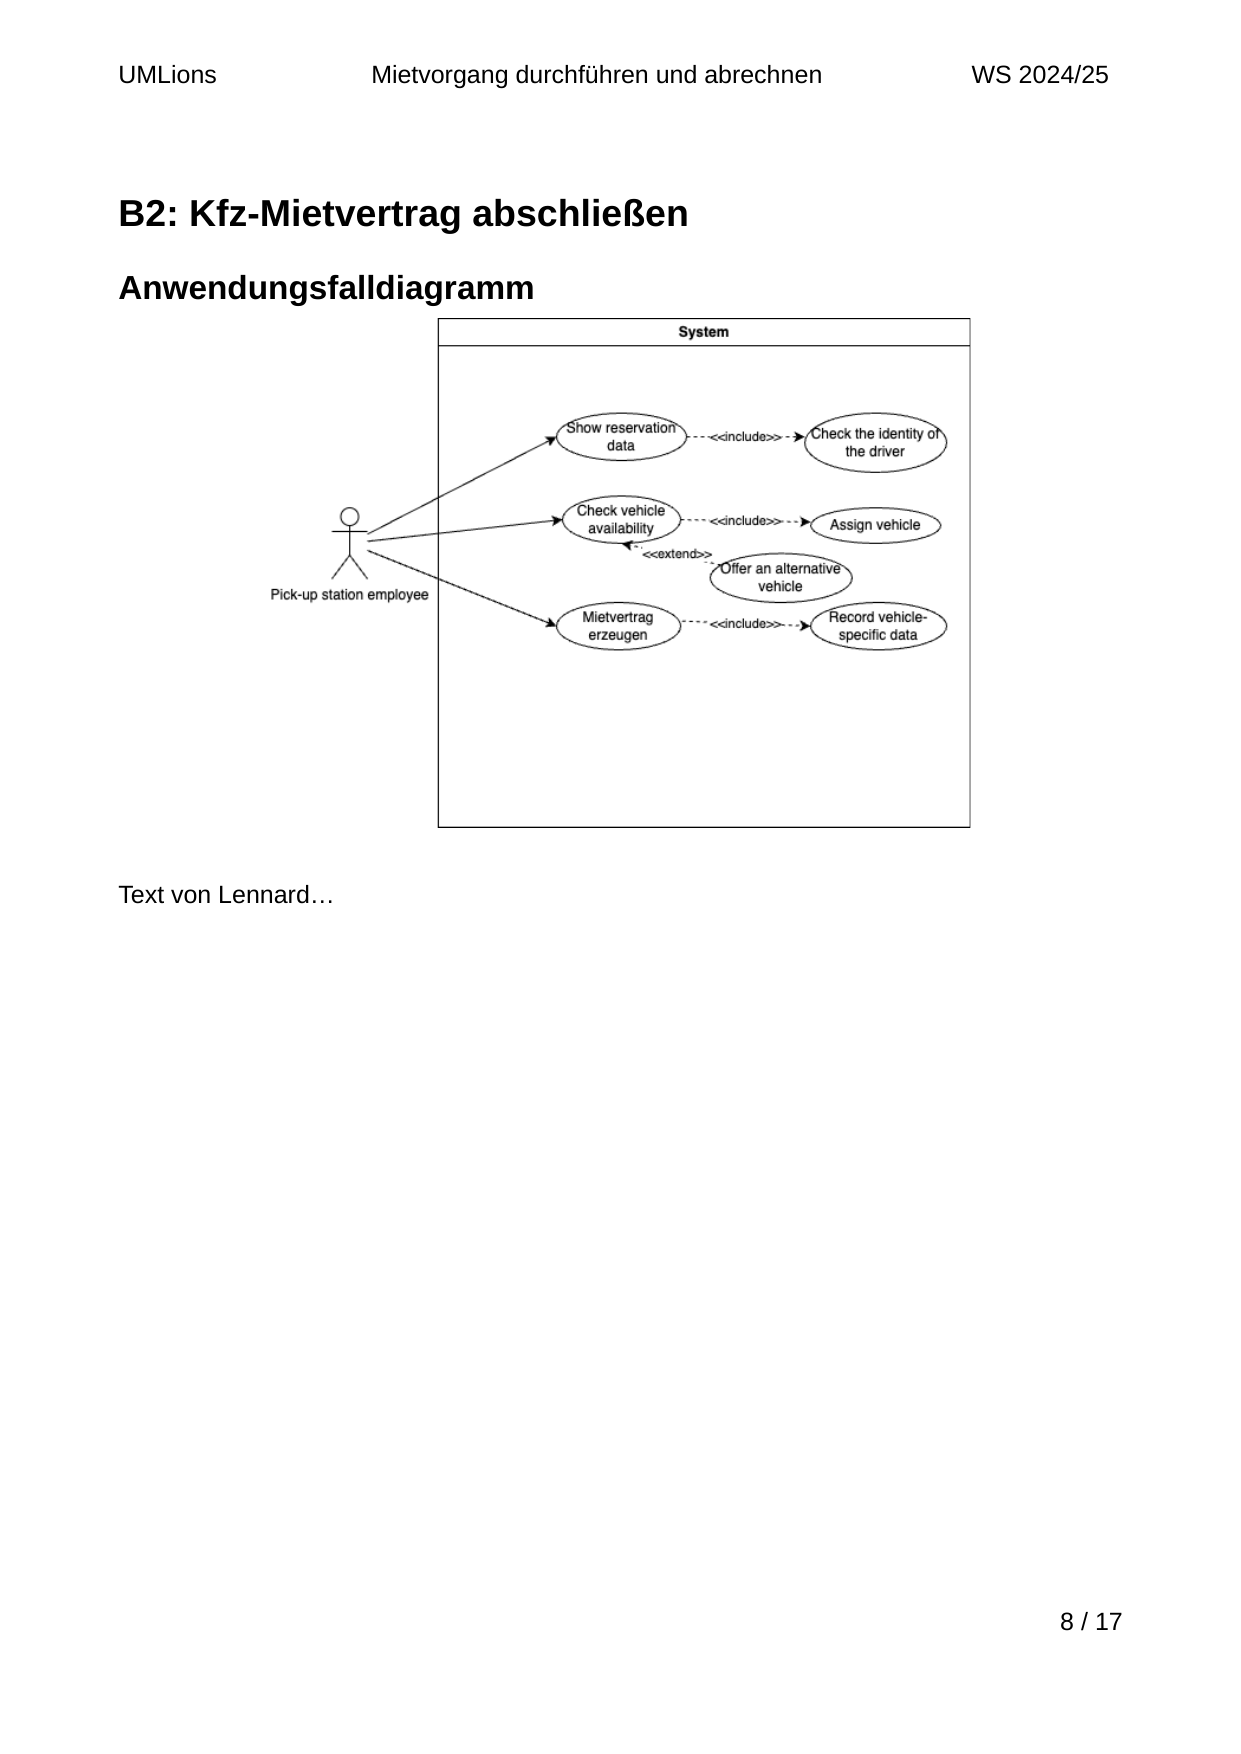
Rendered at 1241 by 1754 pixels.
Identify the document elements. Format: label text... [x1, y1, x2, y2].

picture [270, 318, 971, 828]
text Text von Lennard… [118, 880, 1122, 908]
subtitle Anwendungsfalldiagramm [118, 268, 1122, 306]
subtitle B2: Kfz-Mietvertrag abschließen [118, 191, 1122, 234]
